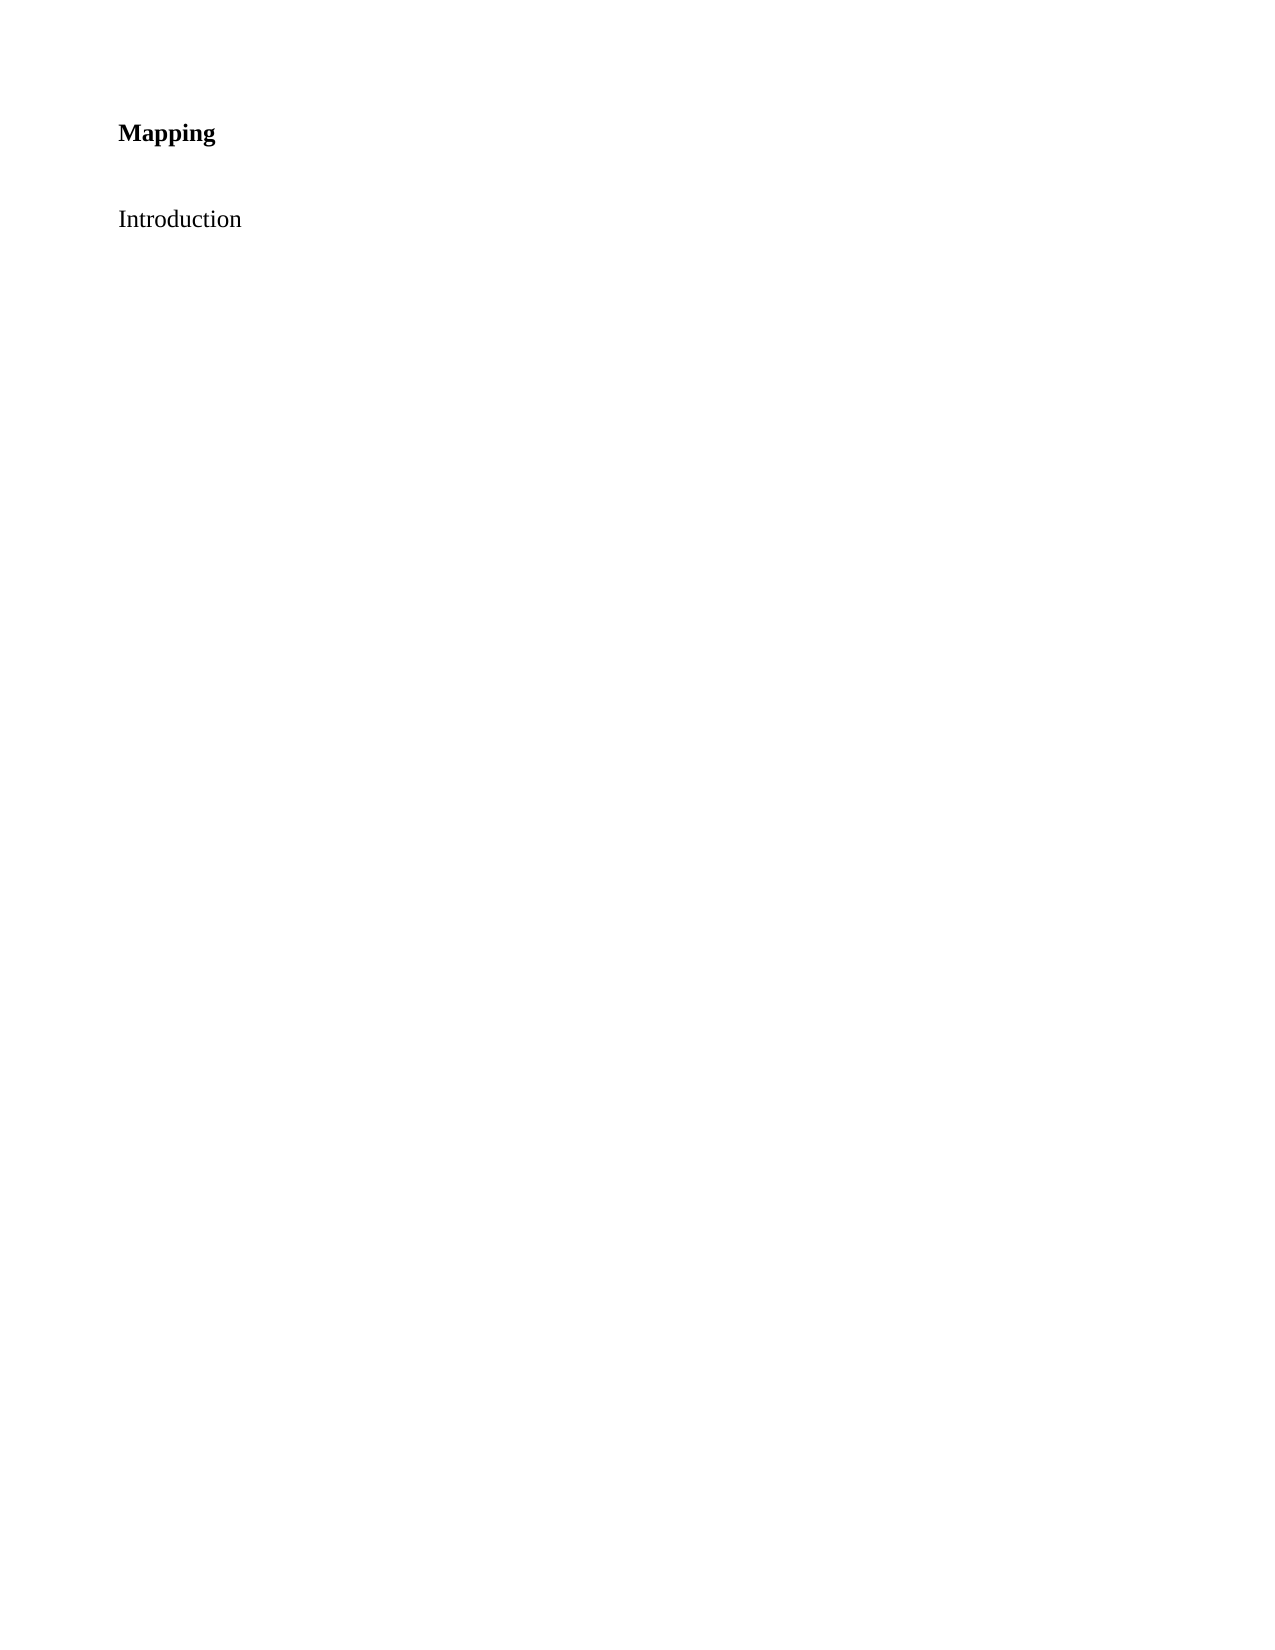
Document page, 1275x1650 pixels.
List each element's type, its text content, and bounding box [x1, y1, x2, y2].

text Introduction [118, 204, 1157, 233]
text Mapping [118, 118, 1157, 147]
